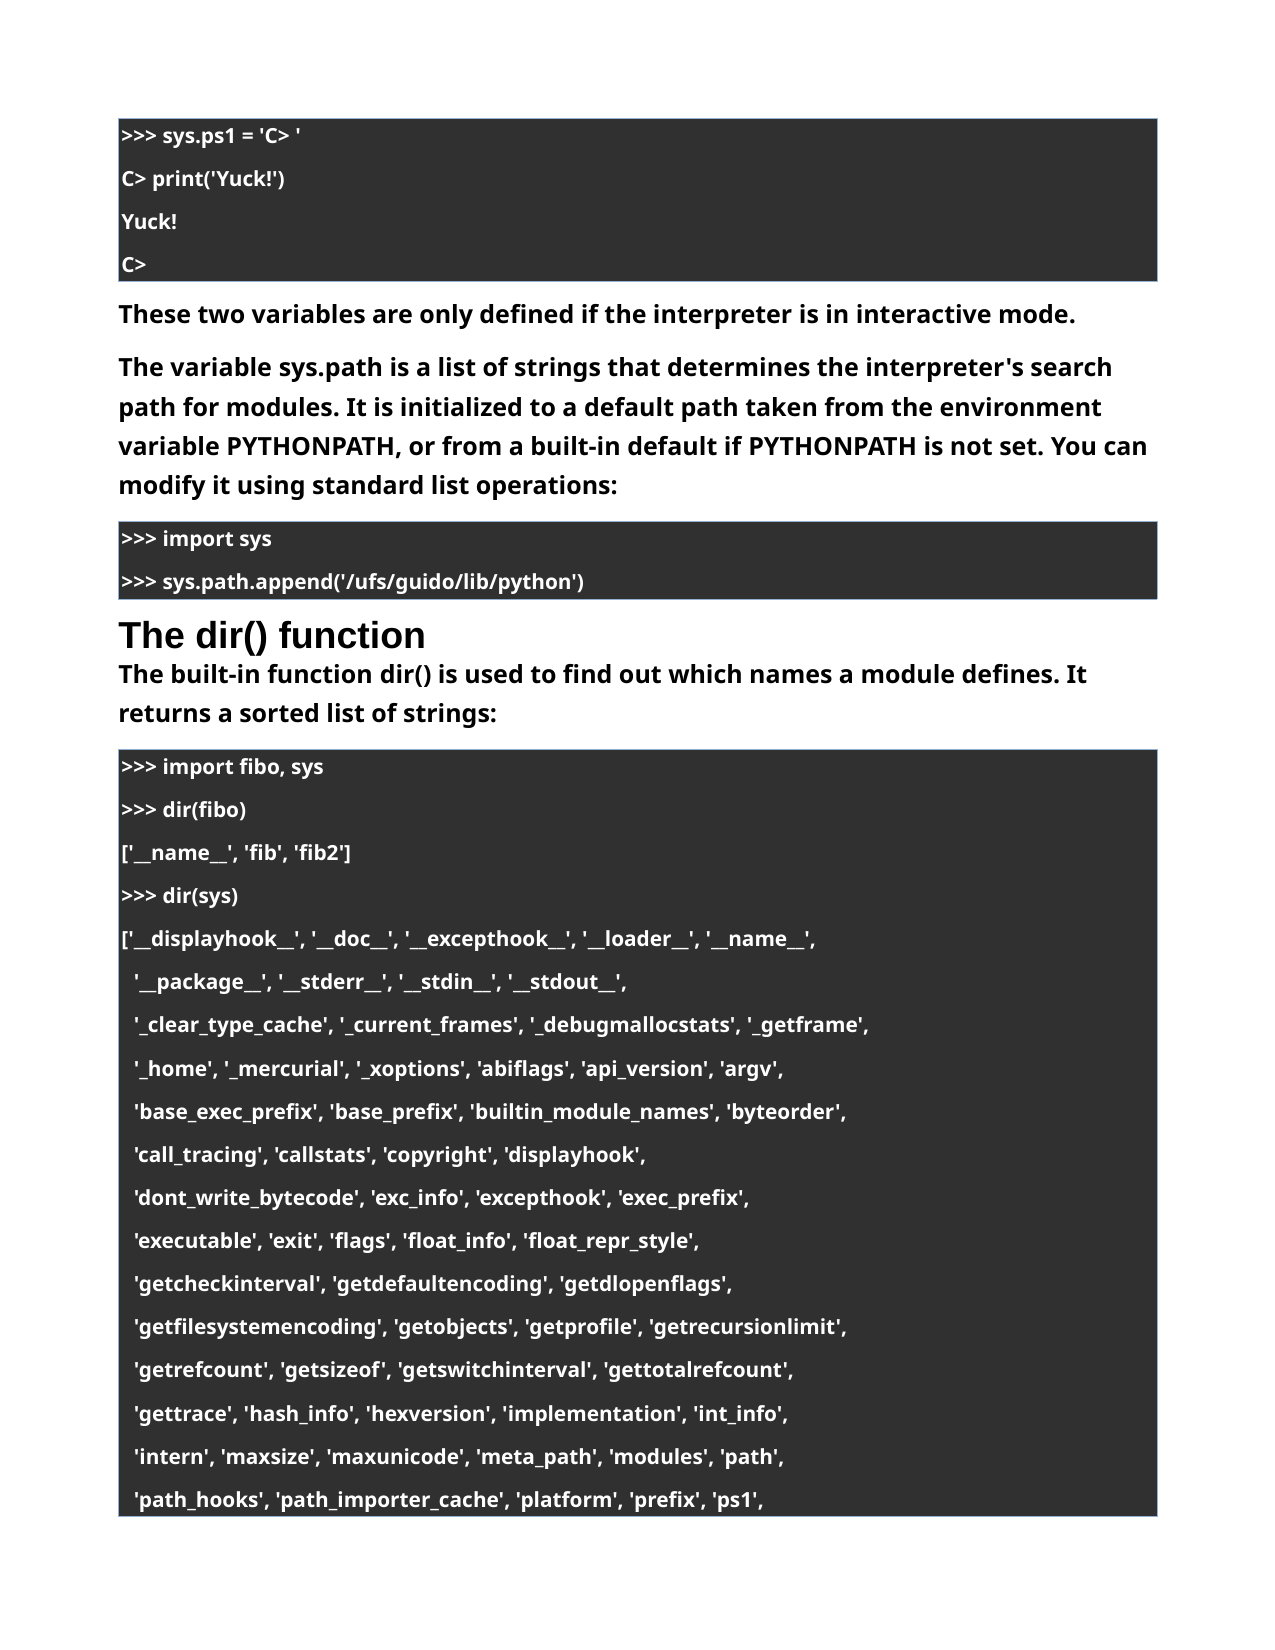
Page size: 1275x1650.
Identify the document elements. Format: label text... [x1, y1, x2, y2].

text ['__name__', 'fib', 'fib2'] [119, 835, 1157, 867]
text These two variables are only defined if the interpreter is in interactive mode. [118, 296, 1157, 330]
text 'getfilesystemencoding', 'getobjects', 'getprofile', 'getrecursionlimit', [119, 1309, 1157, 1341]
subtitle The dir() function [118, 613, 1157, 656]
text 'intern', 'maxsize', 'maxunicode', 'meta_path', 'modules', 'path', [119, 1439, 1157, 1470]
text 'base_exec_prefix', 'base_prefix', 'builtin_module_names', 'byteorder', [119, 1094, 1157, 1125]
text '_home', '_mercurial', '_xoptions', 'abiflags', 'api_version', 'argv', [119, 1051, 1157, 1082]
text 'call_tracing', 'callstats', 'copyright', 'displayhook', [119, 1137, 1157, 1168]
text >>> sys.ps1 = 'C> ' [119, 119, 1157, 149]
text >>> dir(fibo) [119, 792, 1157, 824]
text >>> sys.path.append('/ufs/guido/lib/python') [119, 564, 1157, 599]
text C> [119, 247, 1157, 281]
text C> print('Yuck!') [119, 161, 1157, 193]
text 'getrefcount', 'getsizeof', 'getswitchinterval', 'gettotalrefcount', [119, 1353, 1157, 1384]
text 'gettrace', 'hash_info', 'hexversion', 'implementation', 'int_info', [119, 1396, 1157, 1427]
text 'getcheckinterval', 'getdefaultencoding', 'getdlopenflags', [119, 1266, 1157, 1298]
text 'dont_write_bytecode', 'exc_info', 'excepthook', 'exec_prefix', [119, 1180, 1157, 1212]
text >>> import sys [119, 522, 1157, 553]
text Yuck! [119, 204, 1157, 236]
text The built-in function dir() is used to find out which names a module defines. It returns a sorted list of strings: [118, 656, 1157, 730]
text >>> import fibo, sys [119, 750, 1157, 781]
text ['__displayhook__', '__doc__', '__excepthook__', '__loader__', '__name__', [119, 921, 1157, 953]
text 'executable', 'exit', 'flags', 'float_info', 'float_repr_style', [119, 1223, 1157, 1255]
text '_clear_type_cache', '_current_frames', '_debugmallocstats', '_getframe', [119, 1008, 1157, 1039]
text '__package__', '__stderr__', '__stdin__', '__stdout__', [119, 964, 1157, 996]
text >>> dir(sys) [119, 878, 1157, 910]
text 'path_hooks', 'path_importer_cache', 'platform', 'prefix', 'ps1', [119, 1482, 1157, 1516]
text The variable sys.path is a list of strings that determines the interpreter's search path for modules. It is initialized to a default path taken from the environment variable PYTHONPATH, or from a built-in default if PYTHONPATH is not set. You can modify it using standard list operations: [118, 350, 1157, 502]
